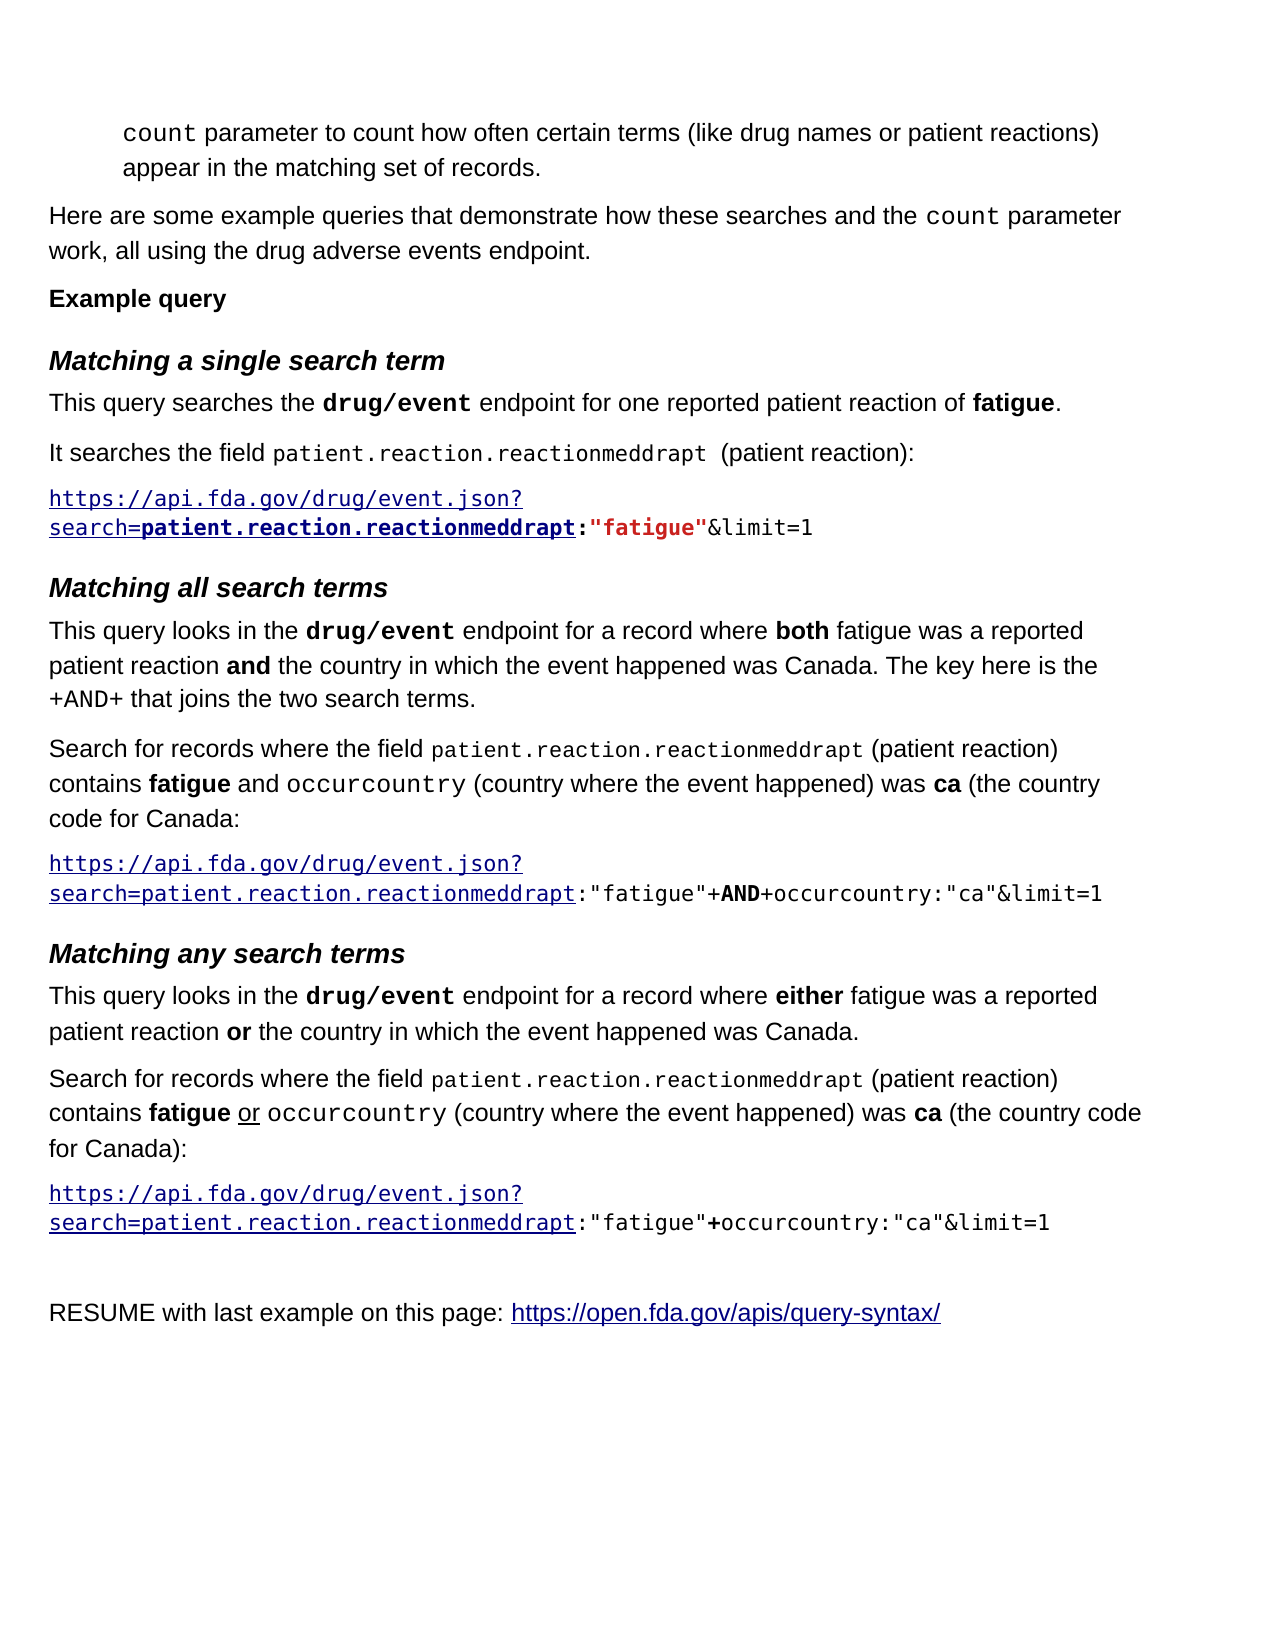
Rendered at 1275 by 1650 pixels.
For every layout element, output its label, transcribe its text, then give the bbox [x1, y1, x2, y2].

text Here are some example queries that demonstrate how these searches and the count parameter work, all using the drug adverse events endpoint. [48, 201, 1157, 265]
text Search for records where the field patient.reaction.reactionmeddrapt (patient reaction) contains fatigue and occurcountry (country where the event happened) was ca (the country code for Canada: [48, 734, 1157, 832]
text https://api.fda.gov/drug/event.json?search=patient.reaction.reactionmeddrapt:"fatigue"+AND+occurcountry:"ca"&limit=1 [48, 851, 1157, 906]
subtitle Matching any search terms [48, 937, 1157, 969]
text https://api.fda.gov/drug/event.json?search=patient.reaction.reactionmeddrapt:"fatigue"&limit=1 [48, 486, 1157, 541]
text This query looks in the drug/event endpoint for a record where both fatigue was a reported patient reaction and the country in which the event happened was Canada. The key here is the +AND+ that joins the two search terms. [48, 616, 1157, 715]
text https://api.fda.gov/drug/event.json?search=patient.reaction.reactionmeddrapt:"fatigue"+occurcountry:"ca"&limit=1 [48, 1181, 1157, 1236]
text This query searches the drug/event endpoint for one reported patient reaction of fatigue. [48, 388, 1157, 419]
text Example query [48, 284, 1157, 312]
subtitle Matching all search terms [48, 572, 1157, 603]
text RESUME with last example on this page: https://open.fda.gov/apis/query-syntax/ [48, 1298, 1157, 1327]
subtitle Matching a single search term [48, 344, 1157, 376]
text It searches the field patient.reaction.reactionmeddrapt (patient reaction): [48, 438, 1157, 467]
text This query looks in the drug/event endpoint for a record where either fatigue was a reported patient reaction or the country in which the event happened was Canada. [48, 981, 1157, 1045]
list count parameter to count how often certain terms (like drug names or patient reactions) appear in the matching set of records. [93, 118, 1157, 182]
text Search for records where the field patient.reaction.reactionmeddrapt (patient reaction) contains fatigue or occurcountry (country where the event happened) was ca (the country code for Canada): [48, 1064, 1157, 1162]
